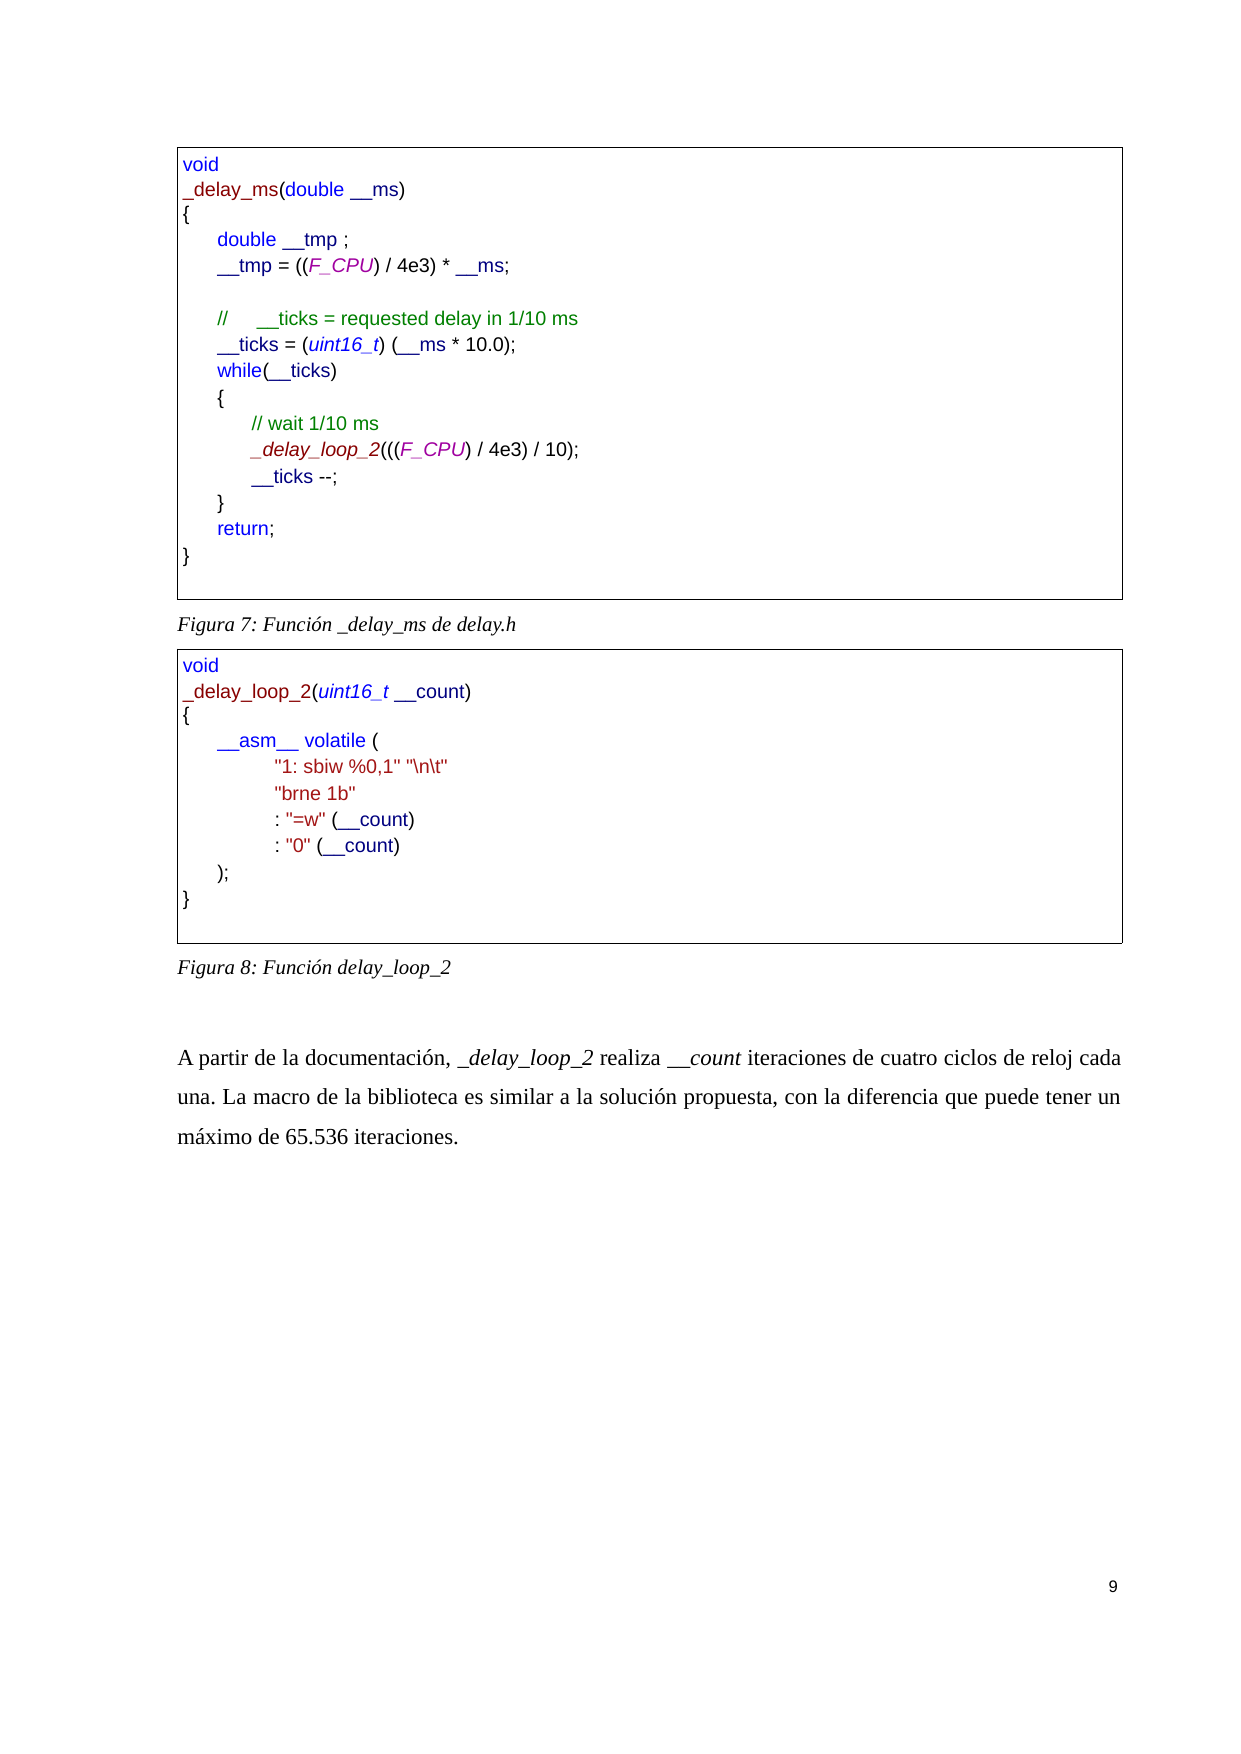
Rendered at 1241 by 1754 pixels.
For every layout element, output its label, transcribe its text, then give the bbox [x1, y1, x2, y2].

text Figura 7: Función _delay_ms de delay.h [177, 612, 1122, 636]
text A partir de la documentación, _delay_loop_2 realiza __count iteraciones de cuatro ciclos de reloj cada una. La macro de la biblioteca es similar a la solución propuesta, con la diferencia que puede tener un máximo de 65.536 iteraciones. [177, 1044, 1122, 1149]
table_header void _delay_ms(double __ms) { double __tmp ; __tmp = ((F_CPU) / 4e3) * __ms; // __ticks = requested delay in 1/10 ms __ticks = (uint16_t) (__ms * 10.0); while(__ticks) { // wait 1/10 ms _delay_loop_2(((F_CPU) / 4e3) / 10); __ticks --; } return; } [178, 148, 1122, 599]
table_header void _delay_loop_2(uint16_t __count) { __asm__ volatile ( "1: sbiw %0,1" "\n\t" "brne 1b" : "=w" (__count) : "0" (__count) ); } [178, 650, 1122, 943]
text Figura 8: Función delay_loop_2 [177, 955, 1122, 979]
